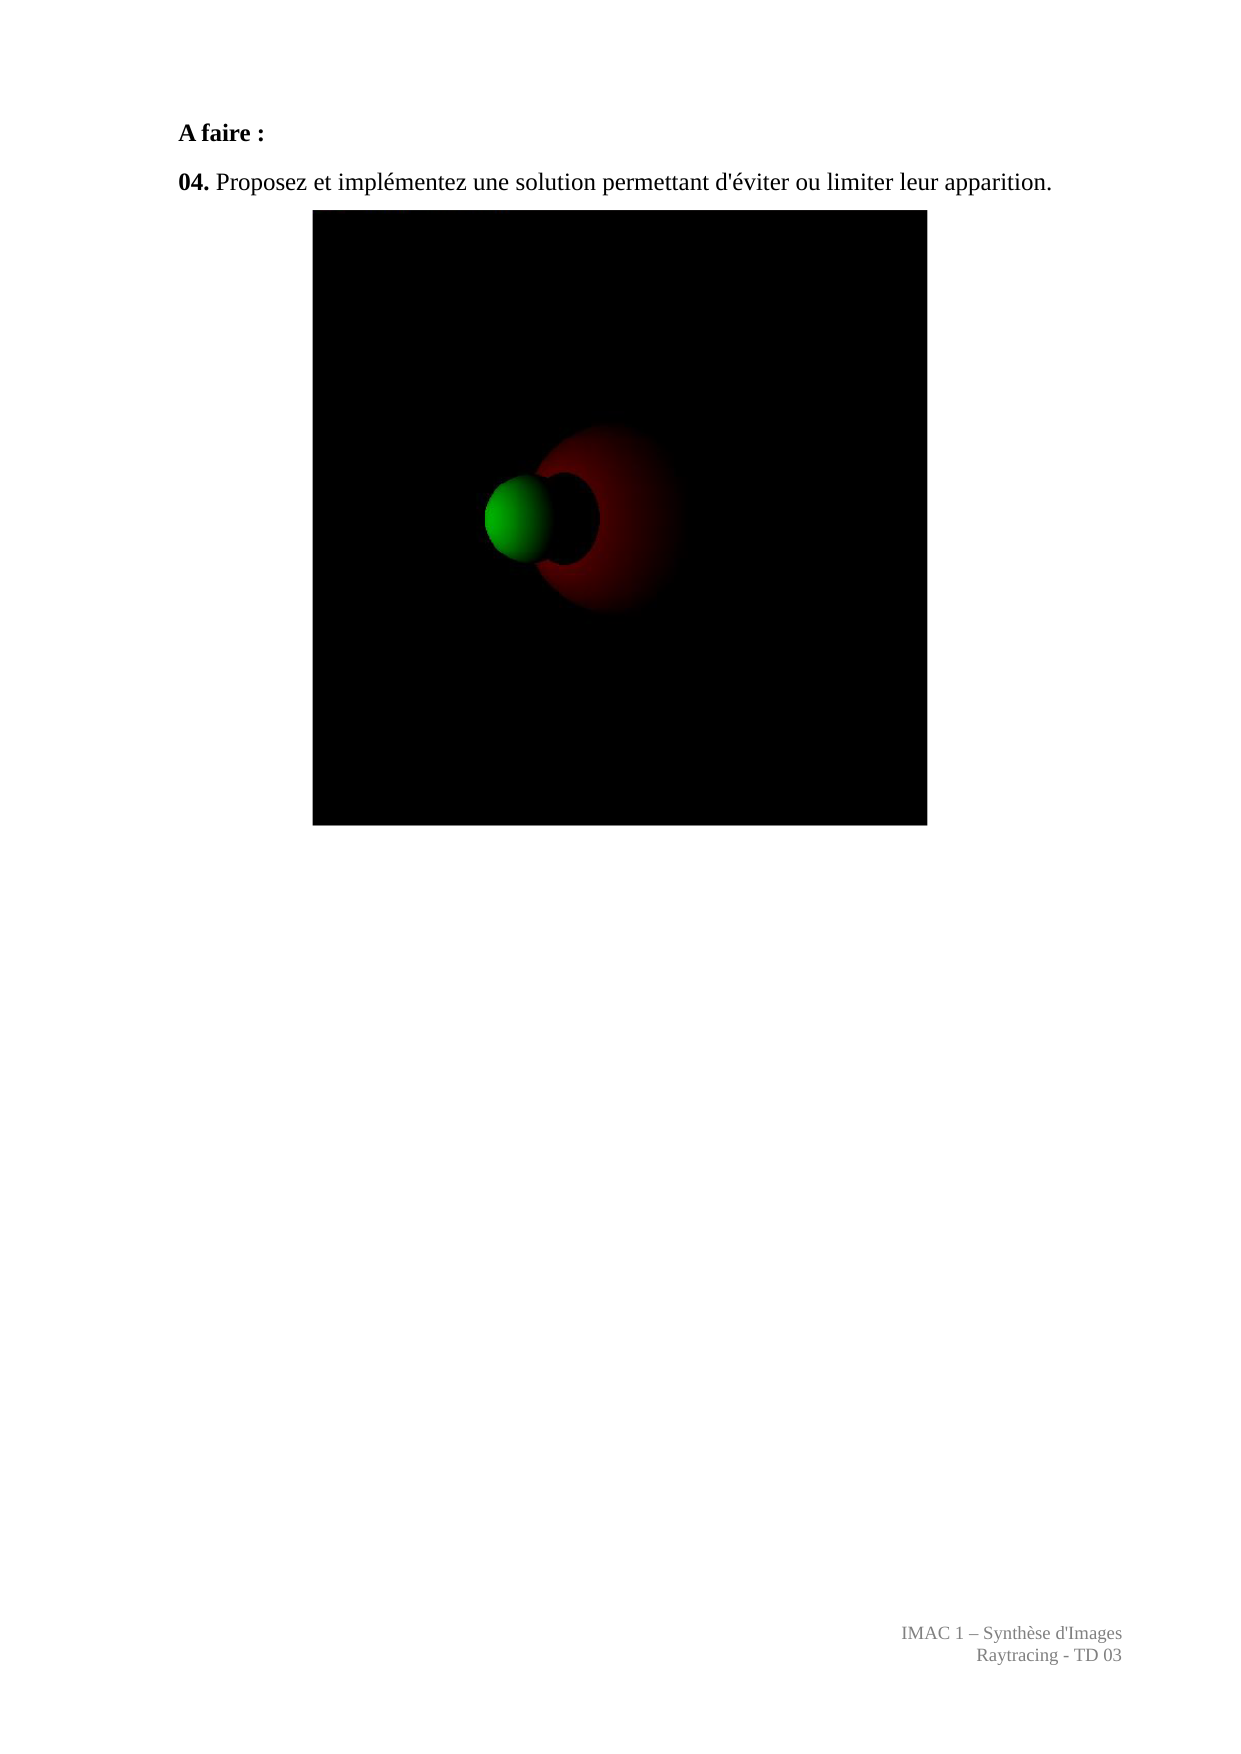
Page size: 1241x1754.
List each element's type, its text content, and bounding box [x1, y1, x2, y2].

text 04. Proposez et implémentez une solution permettant d'éviter ou limiter leur apparition. [178, 167, 1122, 196]
text A faire : [178, 118, 1122, 147]
picture [312, 210, 928, 826]
